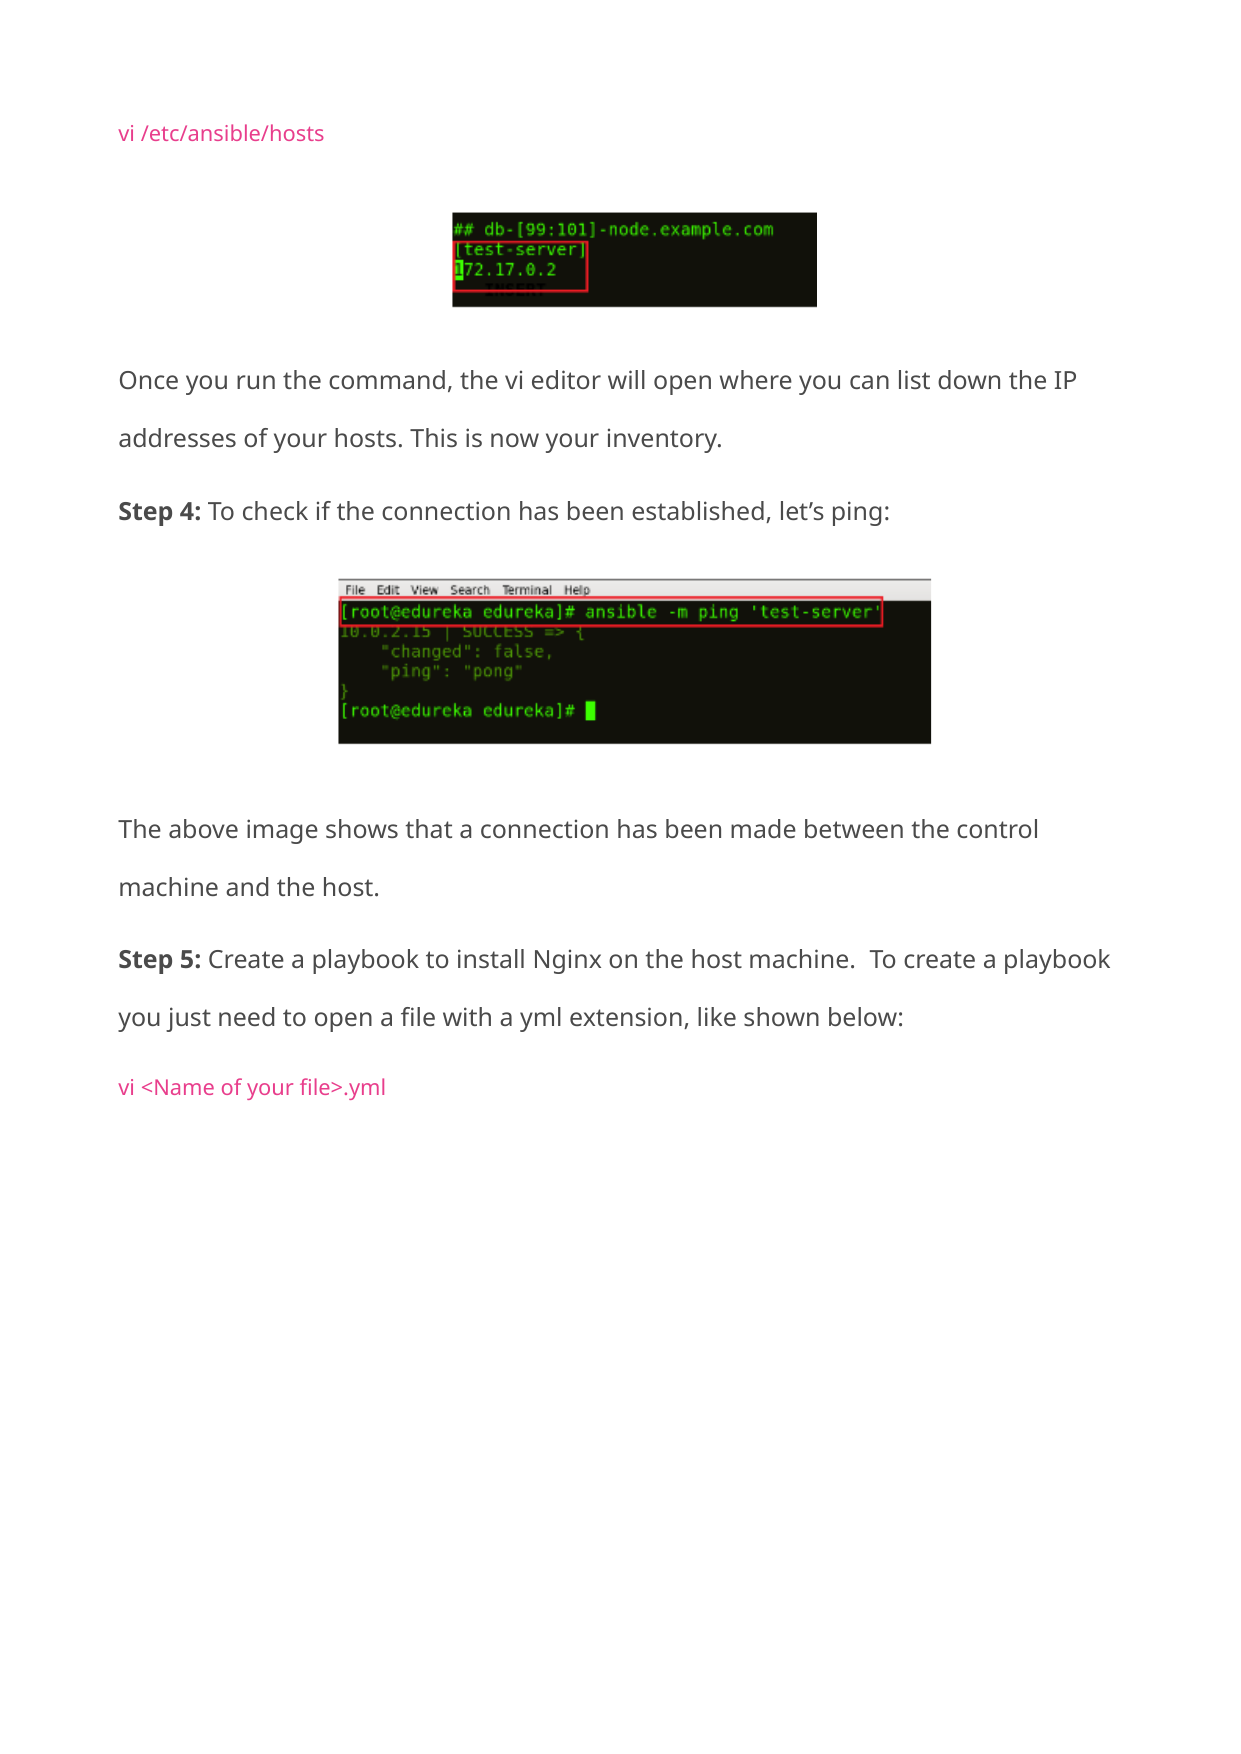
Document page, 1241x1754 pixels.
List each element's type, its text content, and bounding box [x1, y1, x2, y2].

text Step 4: To check if the connection has been established, let’s ping: [118, 493, 1122, 527]
picture [309, 565, 932, 752]
picture [423, 183, 817, 334]
text The above image shows that a connection has been made between the control machine and the host. [118, 811, 1122, 903]
text vi <Name of your file>.yml [118, 1072, 1122, 1102]
text Once you run the command, the vi editor will open where you can list down the IP addresses of your hosts. This is now your inventory. [118, 363, 1122, 455]
text vi /etc/ansible/hosts [118, 118, 1122, 148]
text Step 5: Create a playbook to install Nginx on the host machine. To create a playbook you just need to open a file with a yml extension, like shown below: [118, 942, 1122, 1033]
